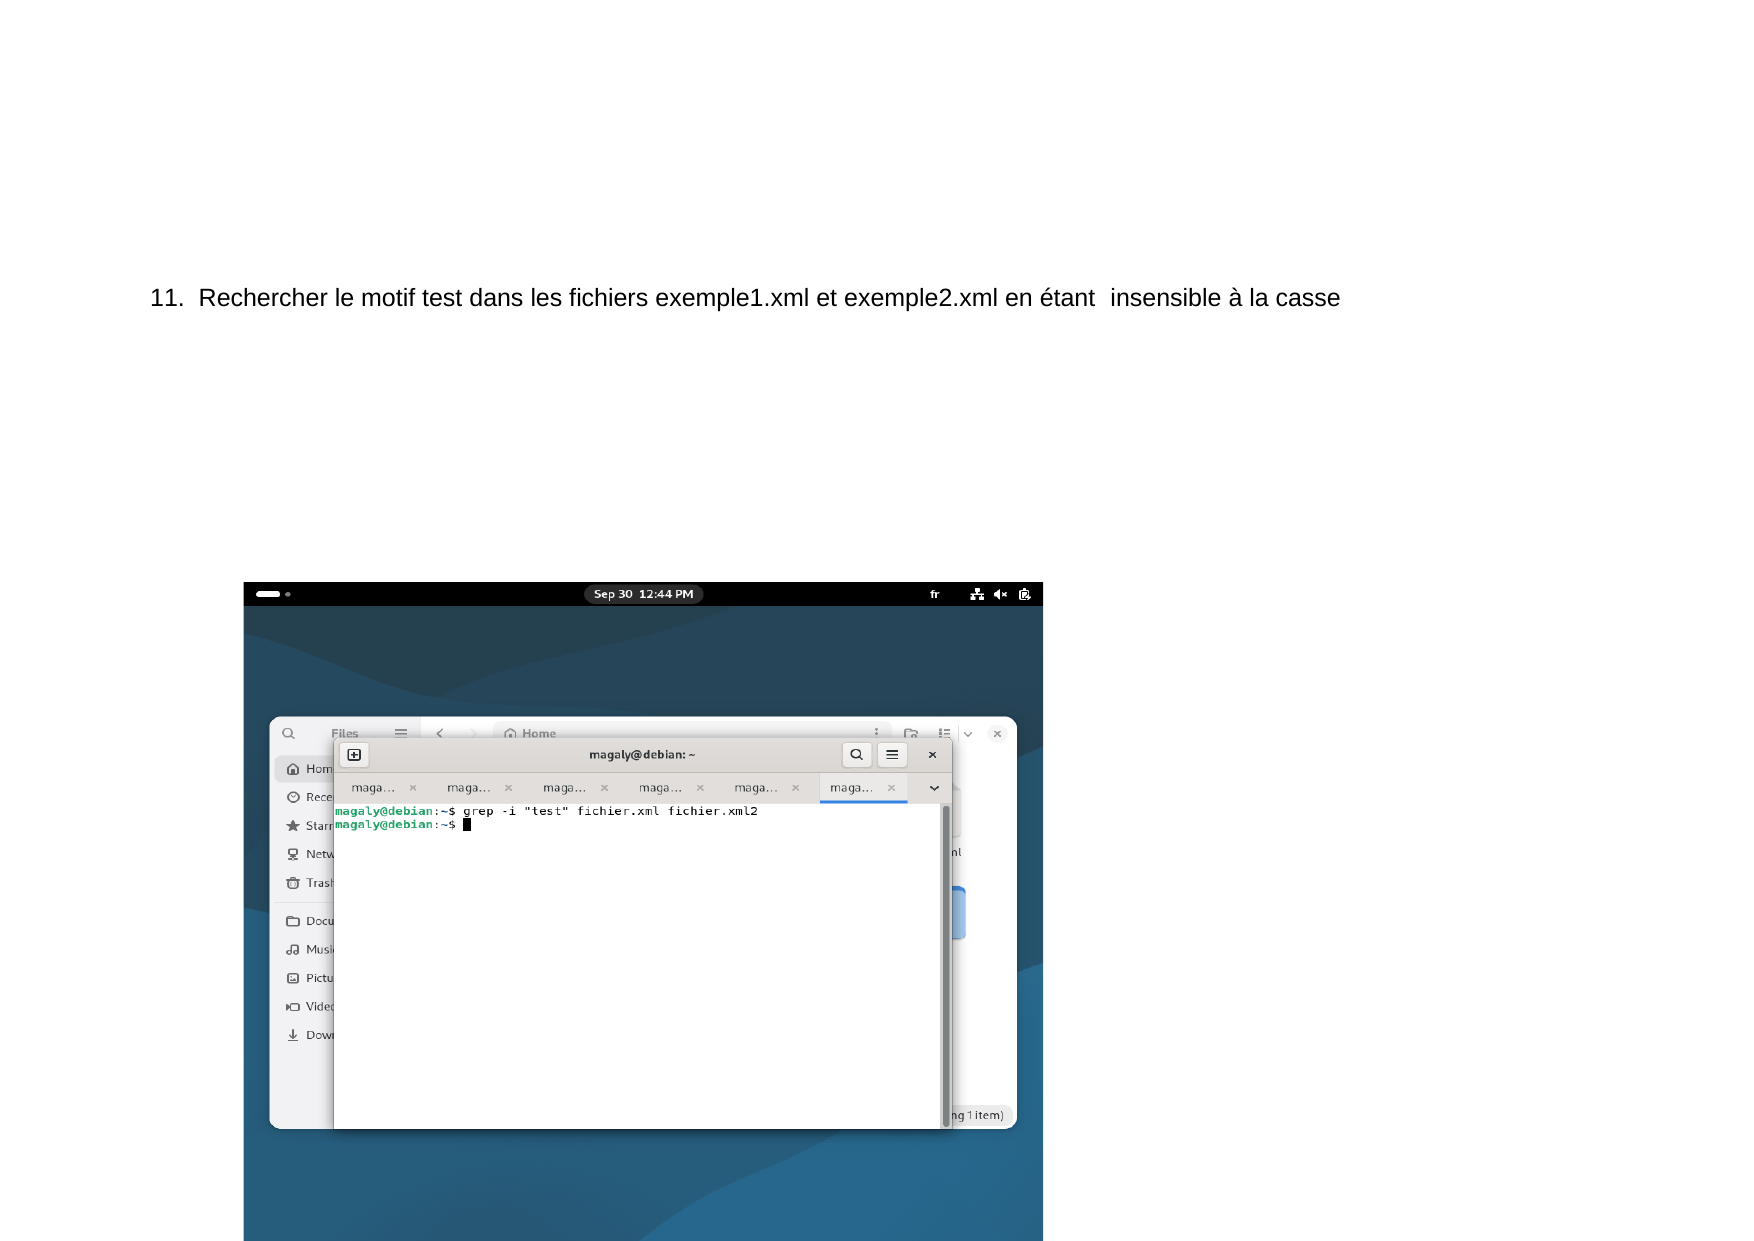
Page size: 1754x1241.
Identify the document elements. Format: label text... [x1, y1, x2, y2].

subtitle 11. Rechercher le motif test dans les fichiers exemple1.xml et exemple2.xml en étant insensible à la casse [150, 282, 1604, 311]
picture [243, 582, 1044, 1241]
